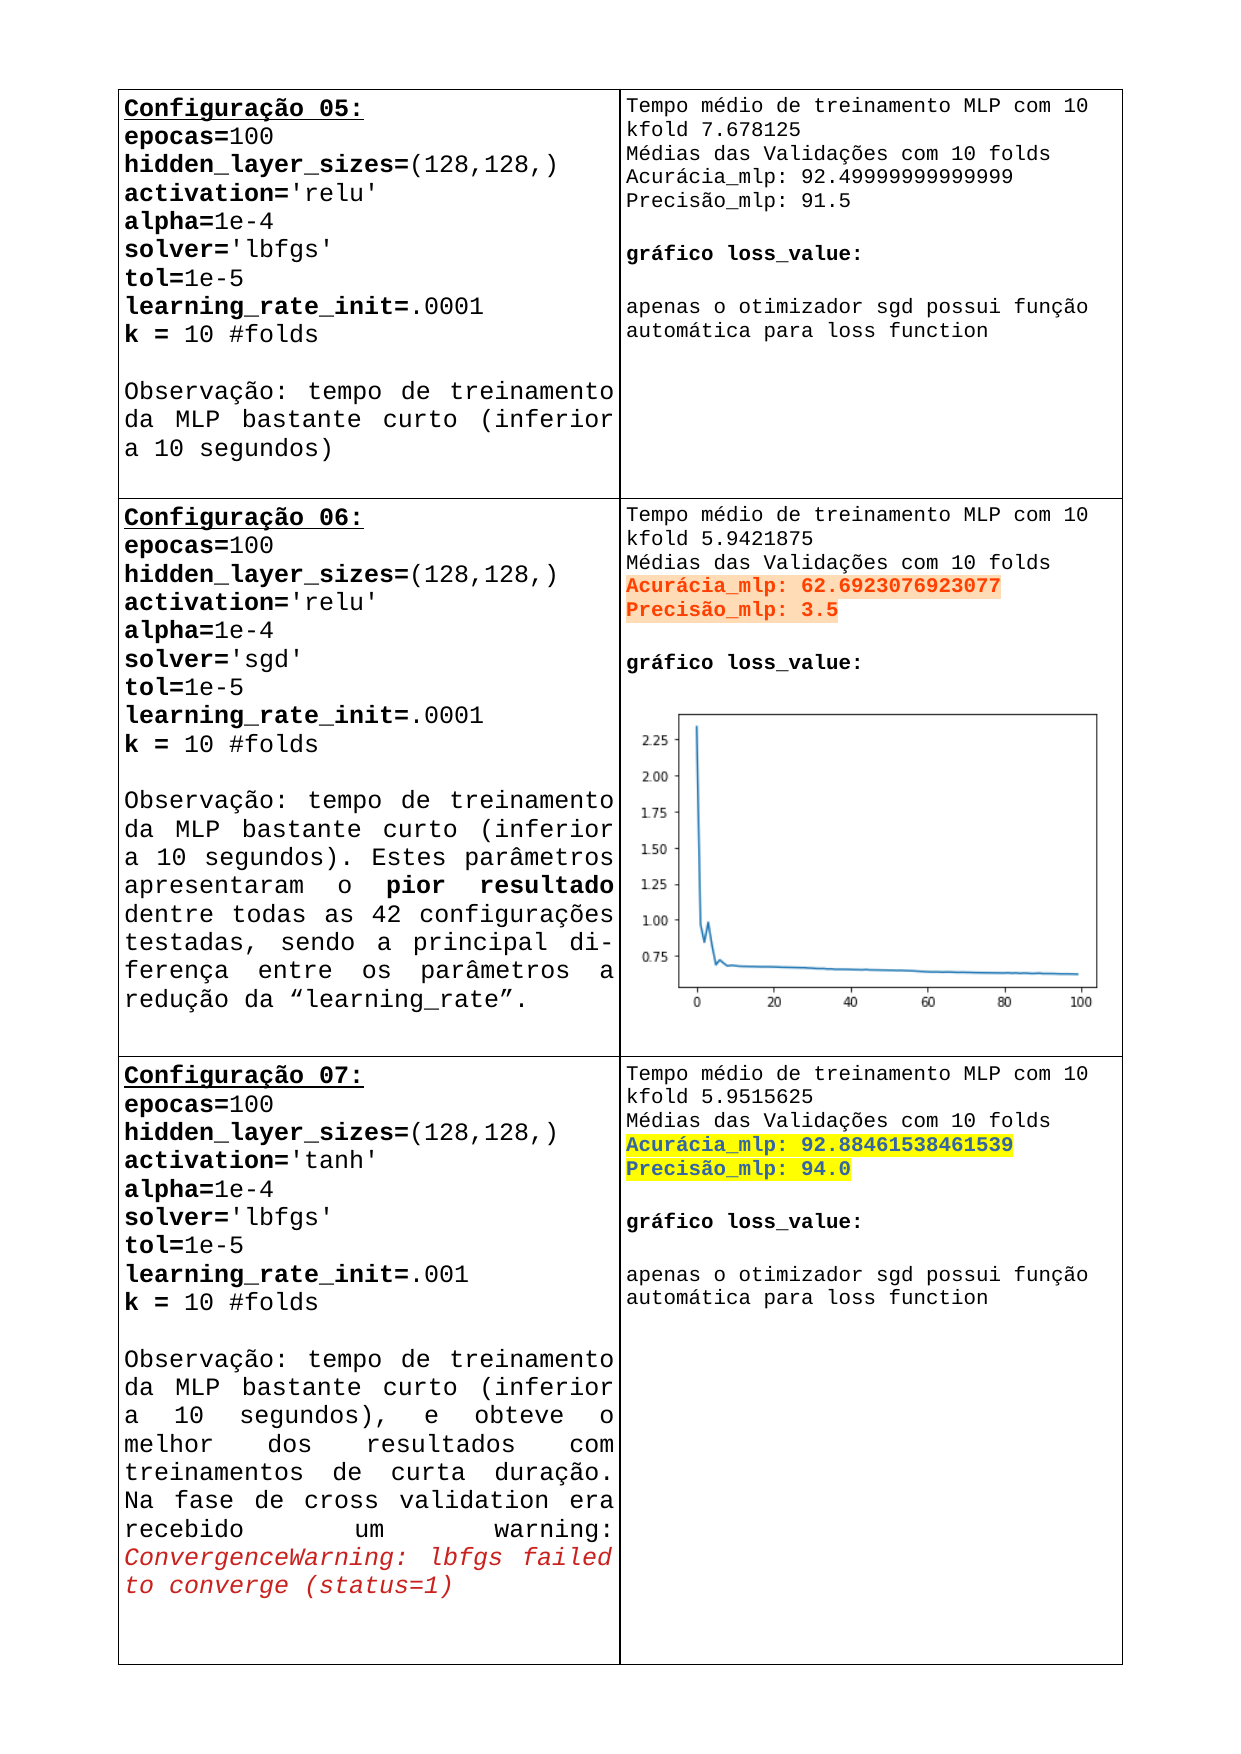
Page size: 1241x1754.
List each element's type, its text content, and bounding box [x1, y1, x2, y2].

table_cell Tempo médio de treinamento MLP com 10 kfold 5.9421875 Médias das Validações com 10 folds Acurácia_mlp: 62.6923076923077 Precisão_mlp: 3.5 gráfico loss_value: [621, 499, 1122, 1056]
table_cell Configuração 07: epocas=100 hidden_layer_sizes=(128,128,) activation='tanh' alpha=1e-4 solver='lbfgs' tol=1e-5 learning_rate_init=.001 k = 10 #folds Observação: tempo de treinamento da MLP bastante curto (inferior a 10 segundos), e obteve o melhor dos resultados com treinamentos de curta duração. Na fase de cross validation era recebido um warning: ConvergenceWarning: lbfgs failed to converge (status=1) [119, 1057, 619, 1664]
table_cell Configuração 06: epocas=100 hidden_layer_sizes=(128,128,) activation='relu' alpha=1e-4 solver='sgd' tol=1e-5 learning_rate_init=.0001 k = 10 #folds Observação: tempo de treinamento da MLP bastante curto (inferior a 10 segundos). Estes parâmetros apresentaram o pior resultado dentre todas as 42 configurações testadas, sendo a principal di-ferença entre os parâmetros a redução da “learning_rate”. [119, 499, 619, 1056]
table_cell Tempo médio de treinamento MLP com 10 kfold 7.678125 Médias das Validações com 10 folds Acurácia_mlp: 92.49999999999999 Precisão_mlp: 91.5 gráfico loss_value: apenas o otimizador sgd possui função automática para loss function [621, 90, 1122, 498]
picture [632, 704, 1110, 1022]
table_cell Tempo médio de treinamento MLP com 10 kfold 5.9515625 Médias das Validações com 10 folds Acurácia_mlp: 92.88461538461539 Precisão_mlp: 94.0 gráfico loss_value: apenas o otimizador sgd possui função automática para loss function [621, 1057, 1122, 1664]
table_cell Configuração 05: epocas=100 hidden_layer_sizes=(128,128,) activation='relu' alpha=1e-4 solver='lbfgs' tol=1e-5 learning_rate_init=.0001 k = 10 #folds Observação: tempo de treinamento da MLP bastante curto (inferior a 10 segundos) [119, 90, 619, 498]
